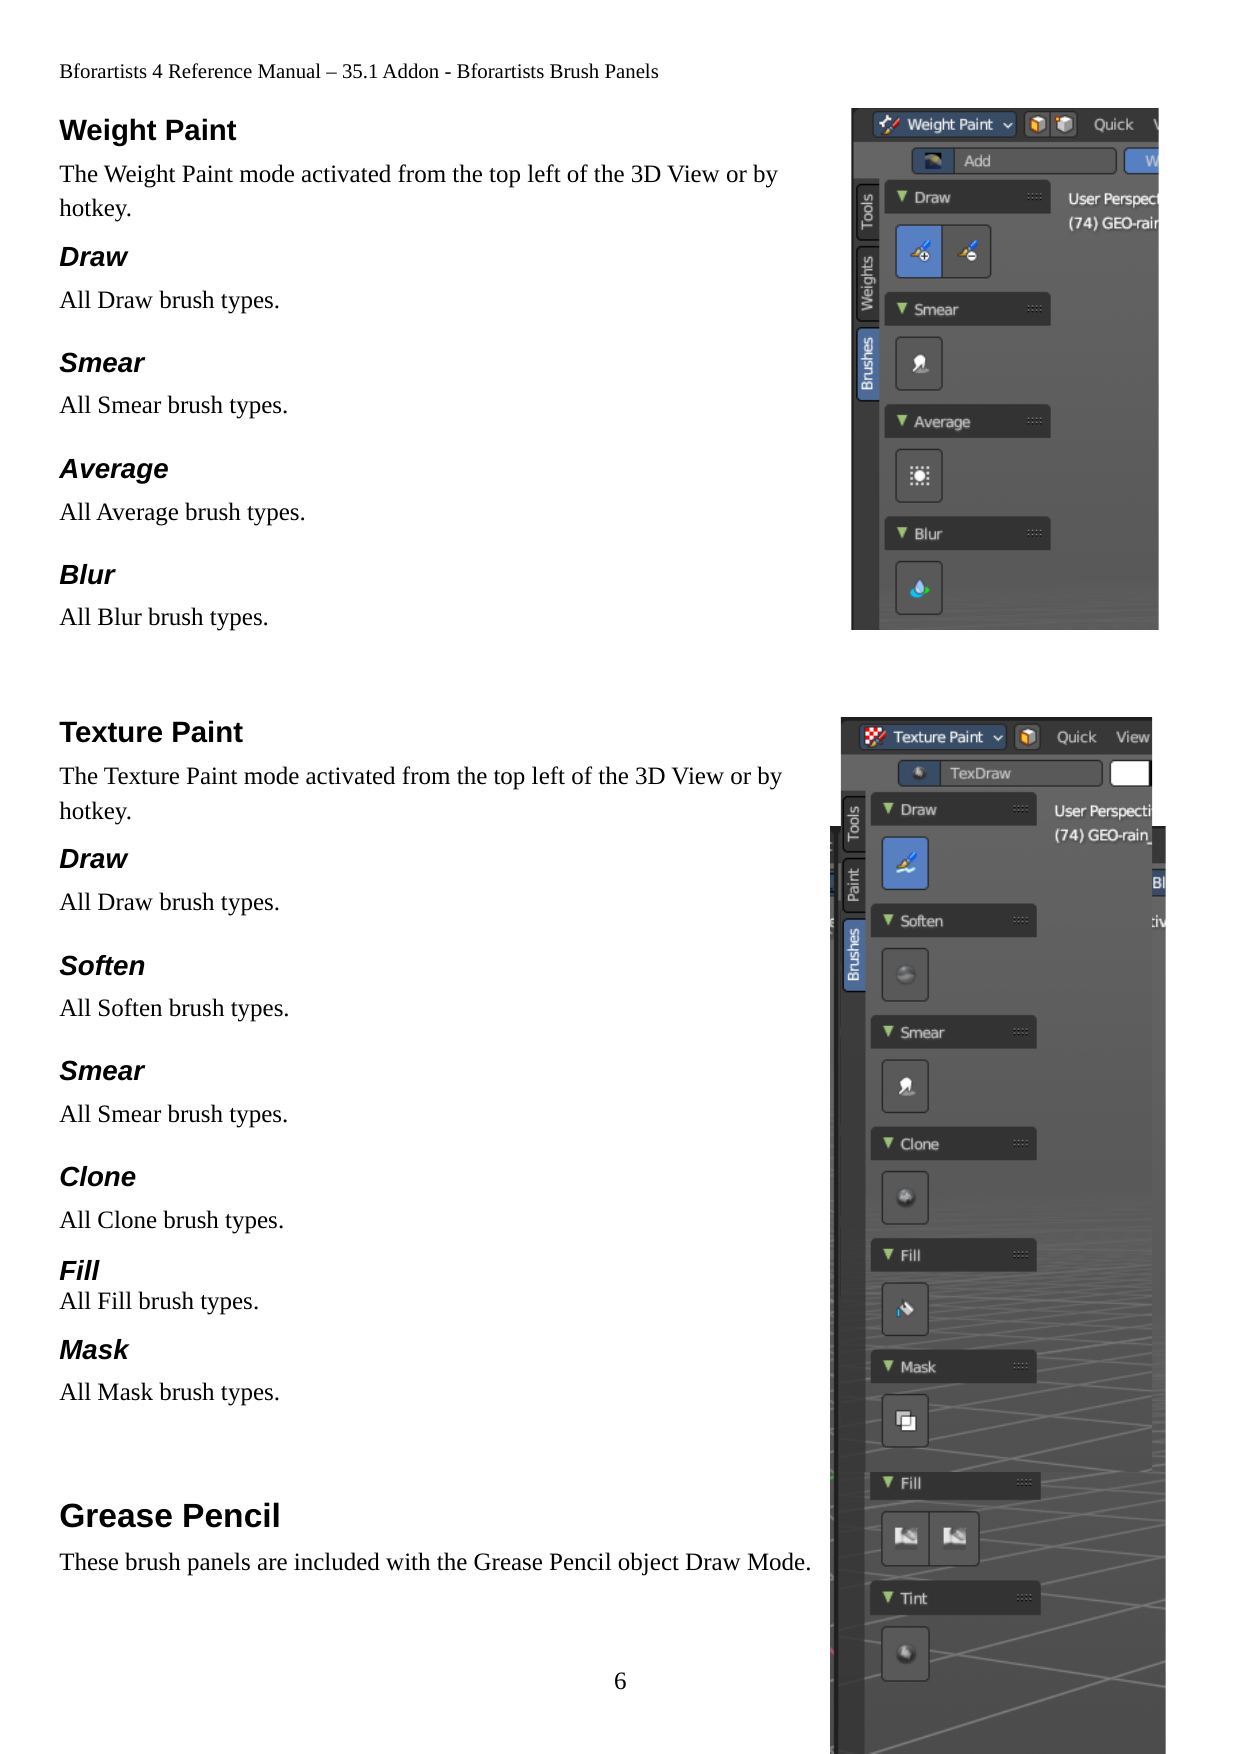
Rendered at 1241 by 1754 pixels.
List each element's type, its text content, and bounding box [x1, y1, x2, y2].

subtitle Average [59, 452, 851, 484]
subtitle [1166, 949, 1181, 981]
text All Clone brush types. [59, 1205, 830, 1234]
text All Soften brush types. [59, 993, 830, 1022]
text All Mask brush types. [59, 1377, 830, 1406]
subtitle [1159, 452, 1181, 484]
subtitle Smear [59, 1055, 830, 1087]
text [1166, 1286, 1181, 1315]
picture [851, 108, 1159, 630]
subtitle Soften [59, 949, 830, 981]
text All Average brush types. [59, 497, 851, 525]
subtitle [1166, 843, 1181, 875]
text All Smear brush types. [59, 391, 851, 419]
subtitle Draw [59, 843, 830, 875]
subtitle [1159, 113, 1181, 146]
subtitle [1166, 1496, 1181, 1535]
text The Texture Paint mode activated from the top left of the 3D View or by hotkey. [59, 761, 840, 825]
text [1159, 497, 1181, 525]
text [1159, 285, 1181, 313]
subtitle Texture Paint [59, 715, 1181, 749]
subtitle [1166, 1055, 1181, 1087]
text [1153, 761, 1181, 825]
subtitle Weight Paint [59, 113, 851, 146]
subtitle [1159, 558, 1181, 590]
text [1166, 887, 1181, 916]
subtitle [1166, 1254, 1181, 1286]
text All Blur brush types. [59, 602, 1181, 631]
text All Draw brush types. [59, 285, 851, 313]
subtitle Smear [59, 346, 851, 378]
subtitle Mask [59, 1333, 830, 1365]
subtitle Fill [59, 1254, 830, 1286]
text These brush panels are included with the Grease Pencil object Draw Mode. [59, 1547, 830, 1576]
subtitle [1166, 1333, 1181, 1365]
subtitle Blur [59, 558, 851, 590]
subtitle Grease Pencil [59, 1496, 830, 1535]
subtitle [1159, 346, 1181, 378]
subtitle Draw [59, 240, 851, 272]
text The Weight Paint mode activated from the top left of the 3D View or by hotkey. [59, 159, 851, 222]
subtitle Clone [59, 1161, 830, 1193]
subtitle [1159, 240, 1181, 272]
subtitle [1166, 1161, 1181, 1193]
text [1159, 391, 1181, 419]
text [1166, 1377, 1181, 1406]
text All Smear brush types. [59, 1099, 830, 1128]
text All Fill brush types. [59, 1286, 830, 1315]
text All Draw brush types. [59, 887, 830, 916]
picture [830, 717, 1166, 1754]
